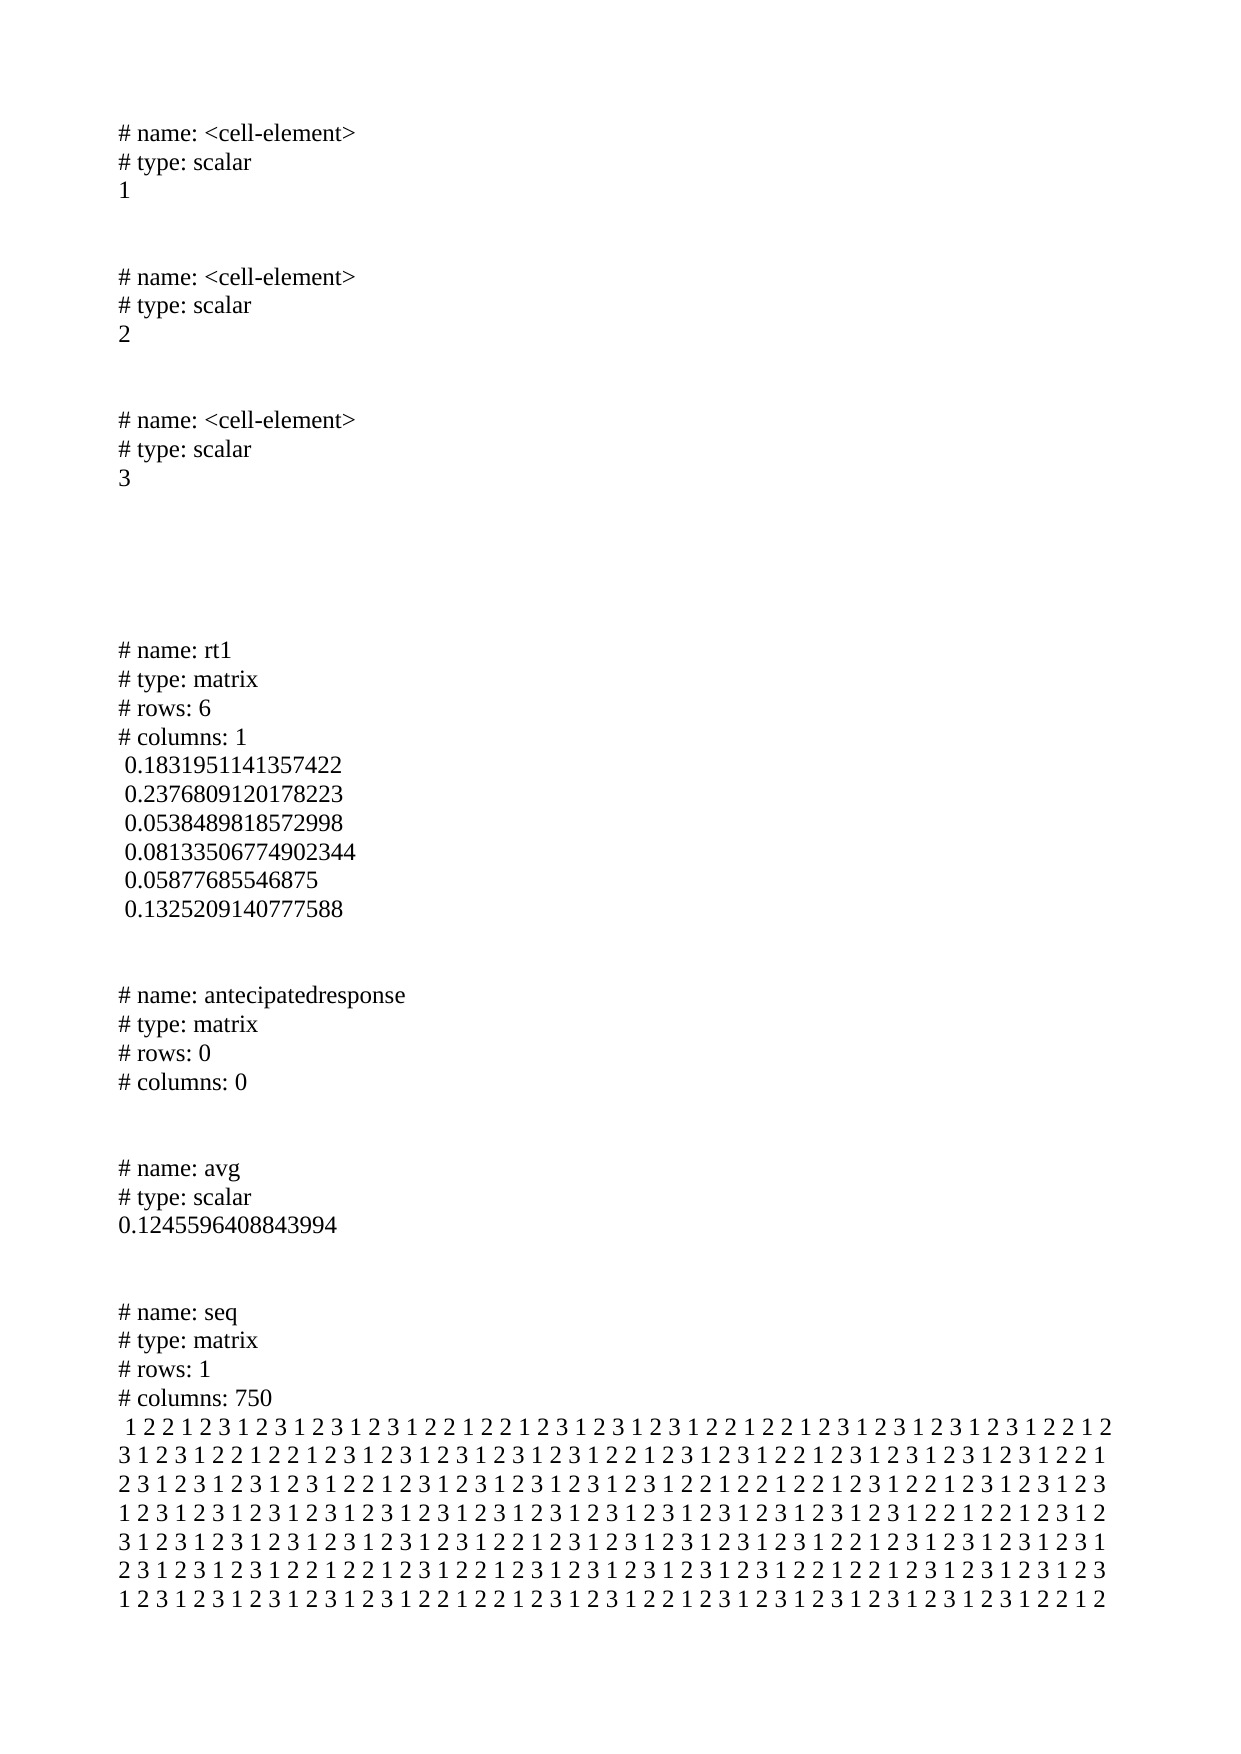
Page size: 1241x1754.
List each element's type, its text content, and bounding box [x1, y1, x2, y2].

text # name: <cell-element> [118, 262, 1122, 291]
text # type: matrix [118, 1326, 1122, 1354]
text # name: avg [118, 1153, 1122, 1182]
text # name: seq [118, 1297, 1122, 1326]
text # type: scalar [118, 291, 1122, 319]
text # name: antecipatedresponse [118, 981, 1122, 1009]
text # name: <cell-element> [118, 406, 1122, 434]
text 0.1245596408843994 [118, 1211, 1122, 1239]
text # columns: 1 [118, 722, 1122, 751]
text # rows: 6 [118, 693, 1122, 722]
text 0.0538489818572998 [118, 808, 1122, 837]
text # name: <cell-element> [118, 118, 1122, 147]
text # type: scalar [118, 1182, 1122, 1211]
text # rows: 1 [118, 1354, 1122, 1383]
text 3 [118, 463, 1122, 492]
text # columns: 750 [118, 1383, 1122, 1412]
text 0.1831951141357422 [118, 751, 1122, 779]
text # columns: 0 [118, 1067, 1122, 1096]
text # type: scalar [118, 147, 1122, 176]
text 1 [118, 176, 1122, 204]
text 0.08133506774902344 [118, 837, 1122, 866]
text # name: rt1 [118, 636, 1122, 664]
text # rows: 0 [118, 1038, 1122, 1067]
text 2 [118, 319, 1122, 348]
text # type: scalar [118, 434, 1122, 463]
text # type: matrix [118, 664, 1122, 693]
text # type: matrix [118, 1009, 1122, 1038]
text 0.05877685546875 [118, 866, 1122, 894]
text 1 2 2 1 2 3 1 2 3 1 2 3 1 2 3 1 2 2 1 2 2 1 2 3 1 2 3 1 2 3 1 2 2 1 2 2 1 2 3 1 2 3 1 2 3 1 2 3 1 2 2 1 2 3 1 2 3 1 2 2 1 2 2 1 2 3 1 2 3 1 2 3 1 2 3 1 2 3 1 2 2 1 2 3 1 2 3 1 2 2 1 2 3 1 2 3 1 2 3 1 2 3 1 2 2 1 2 3 1 2 3 1 2 3 1 2 3 1 2 2 1 2 3 1 2 3 1 2 3 1 2 3 1 2 3 1 2 2 1 2 2 1 2 2 1 2 3 1 2 2 1 2 3 1 2 3 1 2 3 1 2 3 1 2 3 1 2 3 1 2 3 1 2 3 1 2 3 1 2 3 1 2 3 1 2 3 1 2 3 1 2 3 1 2 3 1 2 3 1 2 3 1 2 2 1 2 2 1 2 3 1 2 3 1 2 3 1 2 3 1 2 3 1 2 3 1 2 3 1 2 3 1 2 2 1 2 3 1 2 3 1 2 3 1 2 3 1 2 3 1 2 2 1 2 3 1 2 3 1 2 3 1 2 3 1 2 3 1 2 3 1 2 3 1 2 2 1 2 2 1 2 3 1 2 2 1 2 3 1 2 3 1 2 3 1 2 3 1 2 3 1 2 2 1 2 2 1 2 3 1 2 3 1 2 3 1 2 3 1 2 3 1 2 3 1 2 3 1 2 3 1 2 3 1 2 2 1 2 2 1 2 3 1 2 3 1 2 2 1 2 3 1 2 3 1 2 3 1 2 3 1 2 3 1 2 3 1 2 2 1 2 [118, 1412, 1122, 1613]
text 0.1325209140777588 [118, 894, 1122, 923]
text 0.2376809120178223 [118, 779, 1122, 808]
